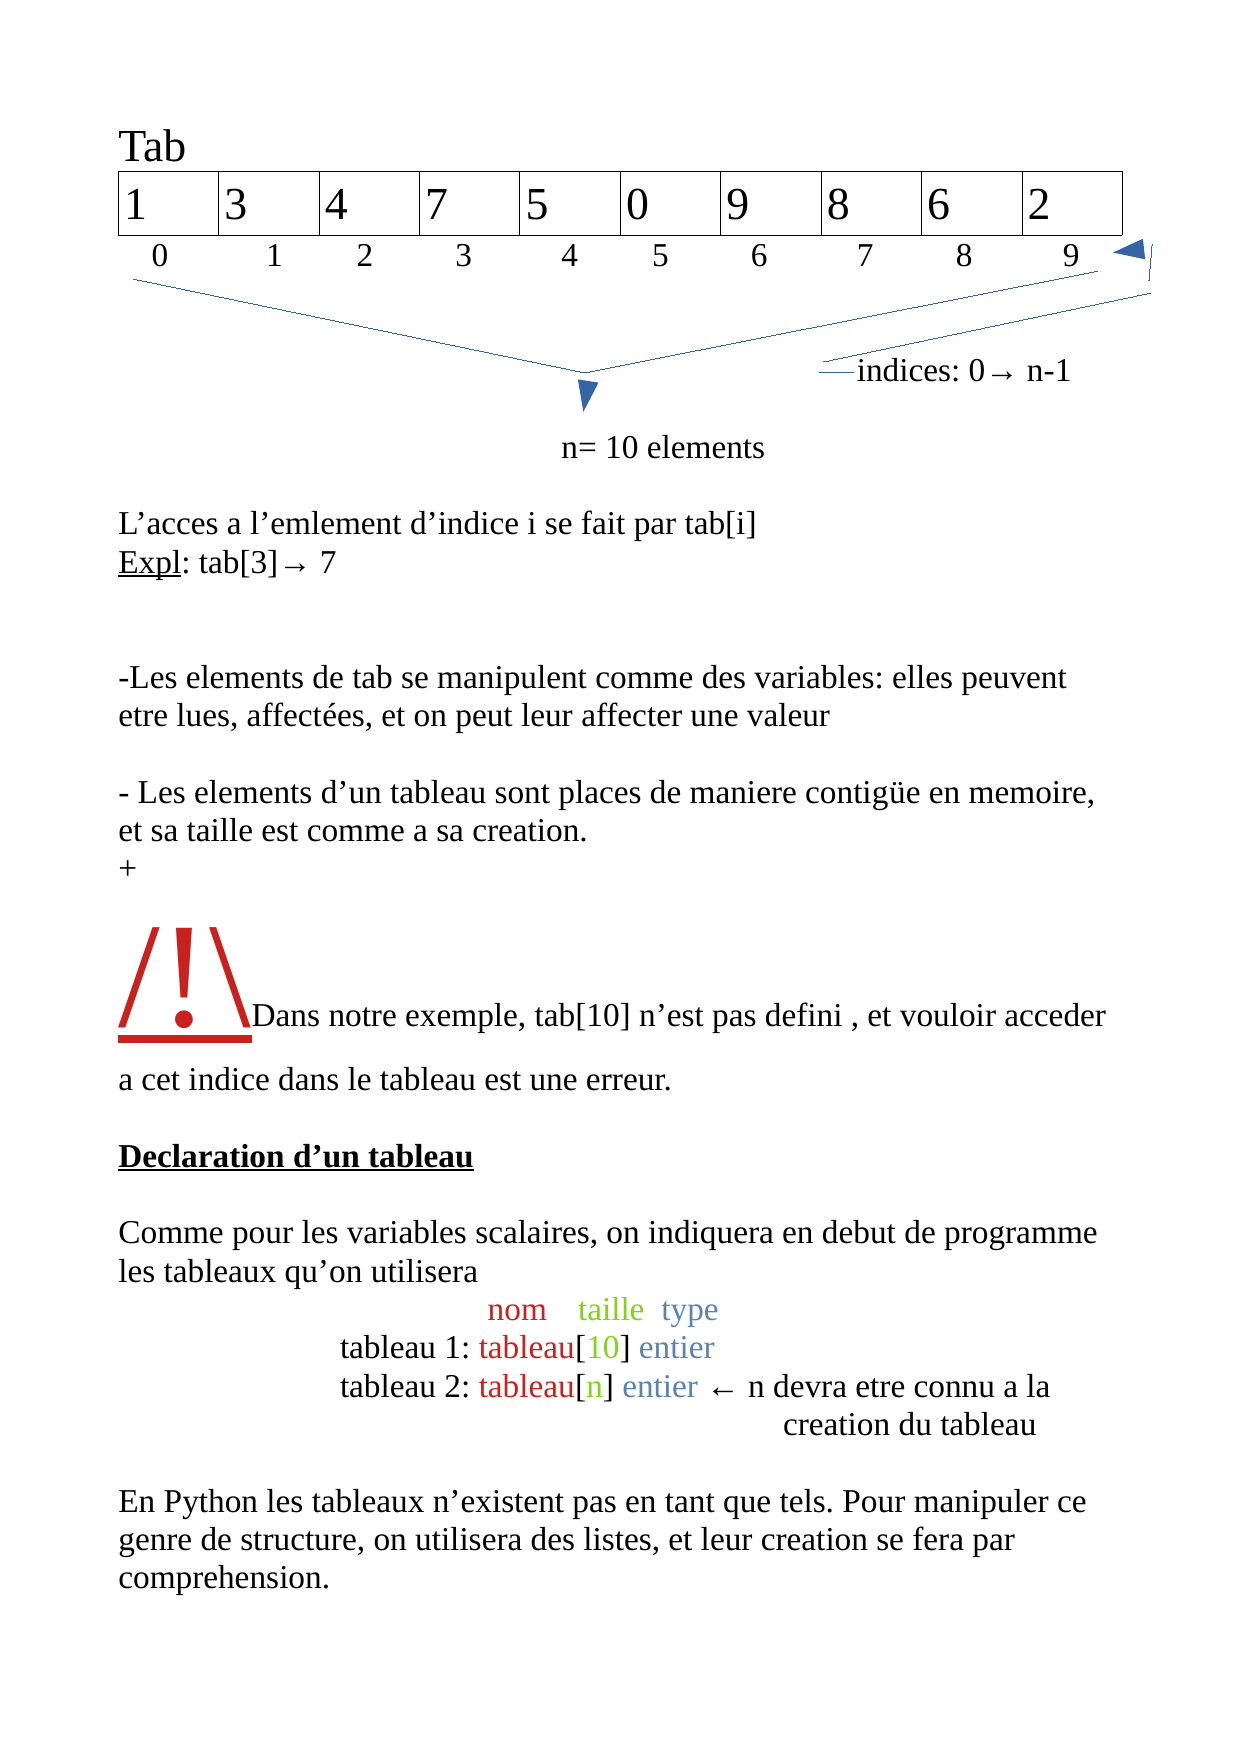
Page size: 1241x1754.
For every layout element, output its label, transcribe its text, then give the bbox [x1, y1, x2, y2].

table_header 1 [119, 172, 218, 235]
text n= 10 elements [118, 427, 1122, 465]
table_header 7 [420, 172, 519, 235]
text Comme pour les variables scalaires, on indiquera en debut de programme les tableaux qu’on utilisera [118, 1213, 1122, 1289]
text tableau 2: tableau[n] entier ← n devra etre connu a la creation du tableau [118, 1366, 1122, 1443]
text - Les elements d’un tableau sont places de maniere contigüe en memoire, et sa taille est comme a sa creation. [118, 772, 1122, 848]
table_header 0 [621, 172, 720, 235]
table_header 5 [520, 172, 620, 235]
table_header 6 [922, 172, 1022, 235]
table_header 3 [219, 172, 319, 235]
table_header 2 [1023, 172, 1122, 235]
text /!\Dans notre exemple, tab[10] n’est pas defini , et vouloir acceder a cet indice dans le tableau est une erreur. [118, 887, 1122, 1098]
text nom taille type [118, 1289, 1122, 1328]
text -Les elements de tab se manipulent comme des variables: elles peuvent etre lues, affectées, et on peut leur affecter une valeur [118, 657, 1122, 733]
text En Python les tableaux n’existent pas en tant que tels. Pour manipuler ce genre de structure, on utilisera des listes, et leur creation se fera par [118, 1481, 1122, 1558]
text Declaration d’un tableau [118, 1136, 1122, 1174]
table_header 4 [320, 172, 419, 235]
table_header 8 [822, 172, 921, 235]
text + [118, 848, 1122, 887]
text Tab [118, 118, 1122, 171]
table_header 9 [721, 172, 821, 235]
text Expl: tab[3]→ 7 [118, 542, 1122, 580]
text indices: 0→ n-1 [118, 350, 1122, 388]
text tableau 1: tableau[10] entier [118, 1328, 1122, 1366]
text comprehension. [118, 1558, 1122, 1596]
text L’acces a l’emlement d’indice i se fait par tab[i] [118, 503, 1122, 542]
text 0 1 2 3 4 5 6 7 8 9 [118, 236, 1122, 273]
